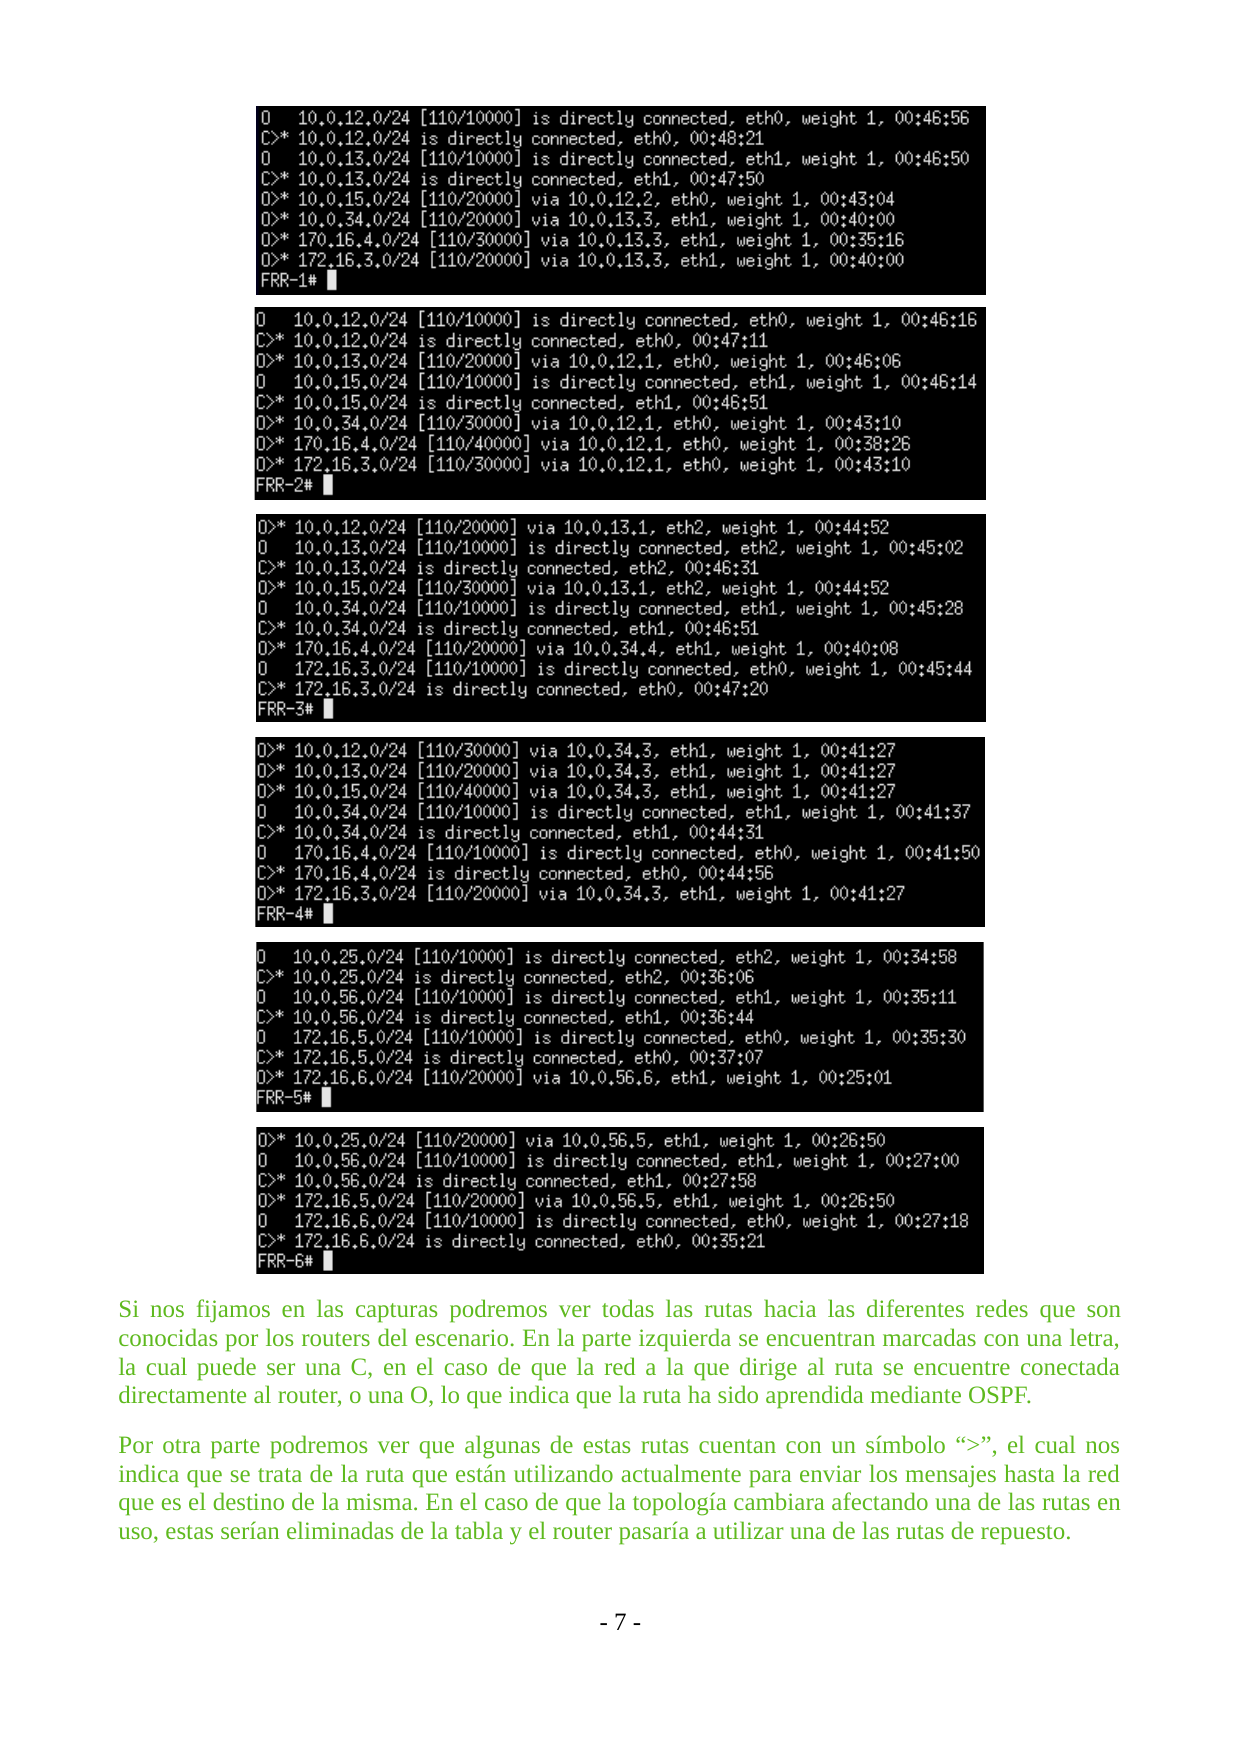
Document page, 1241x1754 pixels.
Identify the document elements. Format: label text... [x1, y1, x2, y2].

picture [254, 307, 986, 500]
text Si nos fijamos en las capturas podremos ver todas las rutas hacia las diferentes redes que son conocidas por los routers del escenario. En la parte izquierda se encuentran marcadas con una letra, la cual puede ser una C, en el caso de que la red a la que dirige al ruta se encuentre conectada directamente al router, o una O, lo que indica que la ruta ha sido aprendida mediante OSPF. [118, 118, 1122, 1409]
picture [256, 1127, 984, 1274]
text Por otra parte podremos ver que algunas de estas rutas cuentan con un símbolo “>”, el cual nos indica que se trata de la ruta que están utilizando actualmente para enviar los mensajes hasta la red que es el destino de la misma. En el caso de que la topología cambiara afectando una de las rutas en uso, estas serían eliminadas de la tabla y el router pasaría a utilizar una de las rutas de repuesto. [118, 1430, 1122, 1545]
picture [255, 737, 985, 927]
picture [256, 942, 984, 1112]
picture [256, 106, 986, 295]
picture [256, 514, 986, 722]
